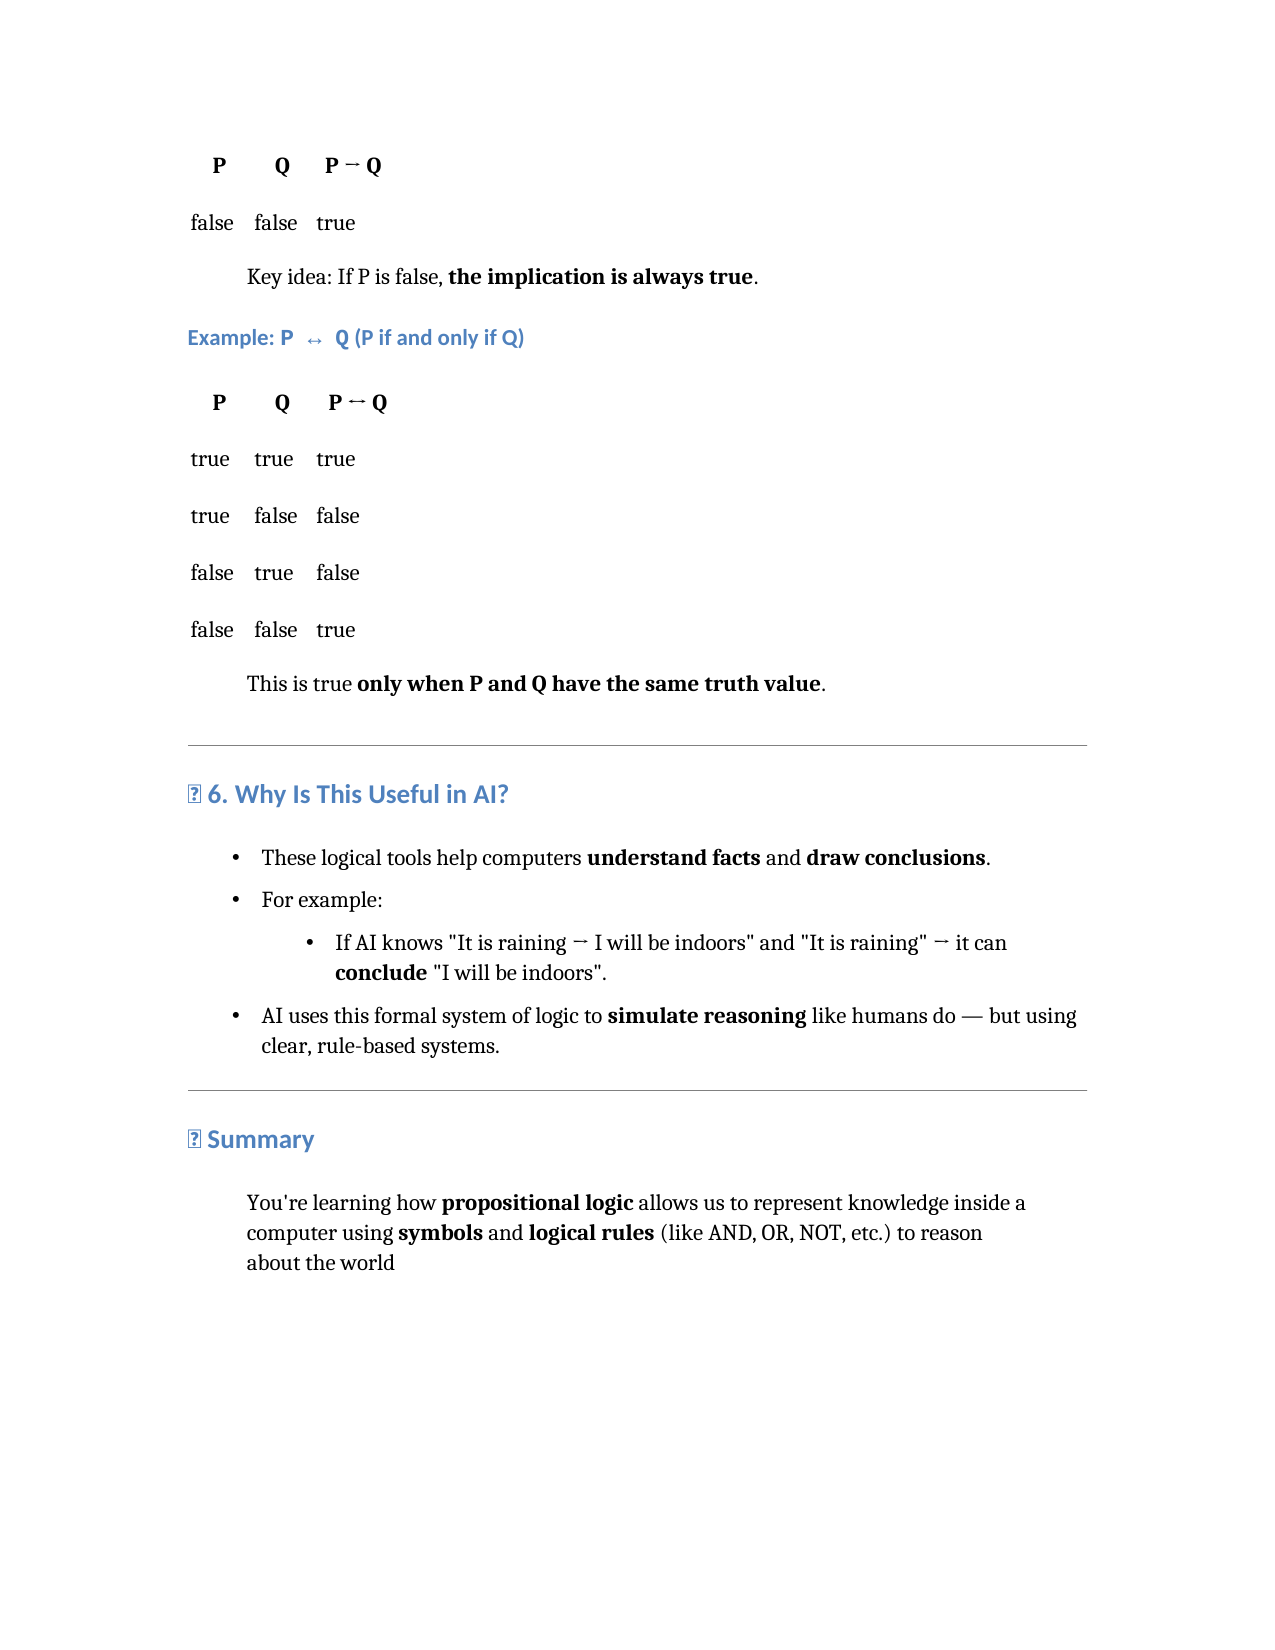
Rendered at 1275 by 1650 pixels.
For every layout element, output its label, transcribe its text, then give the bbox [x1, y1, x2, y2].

table_header P [188, 386, 251, 443]
table_cell false [313, 557, 402, 614]
text This is true only when P and Q have the same truth value. [247, 671, 1028, 697]
text Key idea: If P is false, the implication is always true. [247, 264, 1028, 290]
table_cell true [188, 443, 251, 500]
table_cell true [188, 500, 251, 557]
subtitle 🤖 6. Why Is This Useful in AI? [187, 777, 1087, 810]
table_cell false [188, 614, 251, 671]
table_header P ↔ Q [313, 386, 402, 443]
table_header Q [251, 386, 313, 443]
table_cell false [313, 500, 402, 557]
subtitle Example: P ↔ Q (P if and only if Q) [187, 323, 1087, 353]
text You're learning how propositional logic allows us to represent knowledge inside a computer using symbols and logical rules (like AND, OR, NOT, etc.) to reason about the world [247, 1189, 1028, 1276]
table_cell true [313, 443, 402, 500]
subtitle ✅ Summary [187, 1122, 1087, 1155]
table_cell true [313, 207, 393, 264]
table_cell true [313, 614, 402, 671]
table_cell false [251, 207, 313, 264]
table_header P → Q [313, 150, 393, 207]
table_cell false [188, 557, 251, 614]
table_header P [188, 150, 251, 207]
table_cell true [251, 443, 313, 500]
table_cell false [188, 207, 251, 264]
list These logical tools help computers understand facts and draw conclusions. [232, 844, 1087, 871]
table_cell true [251, 557, 313, 614]
list AI uses this formal system of logic to simulate reasoning like humans do — but using clear, rule-based systems. [232, 1003, 1087, 1059]
list For example: [232, 887, 1087, 913]
table_cell false [251, 500, 313, 557]
table_header Q [251, 150, 313, 207]
table_cell false [251, 614, 313, 671]
list If AI knows "It is raining → I will be indoors" and "It is raining" → it can conclude "I will be indoors". [306, 930, 1087, 986]
